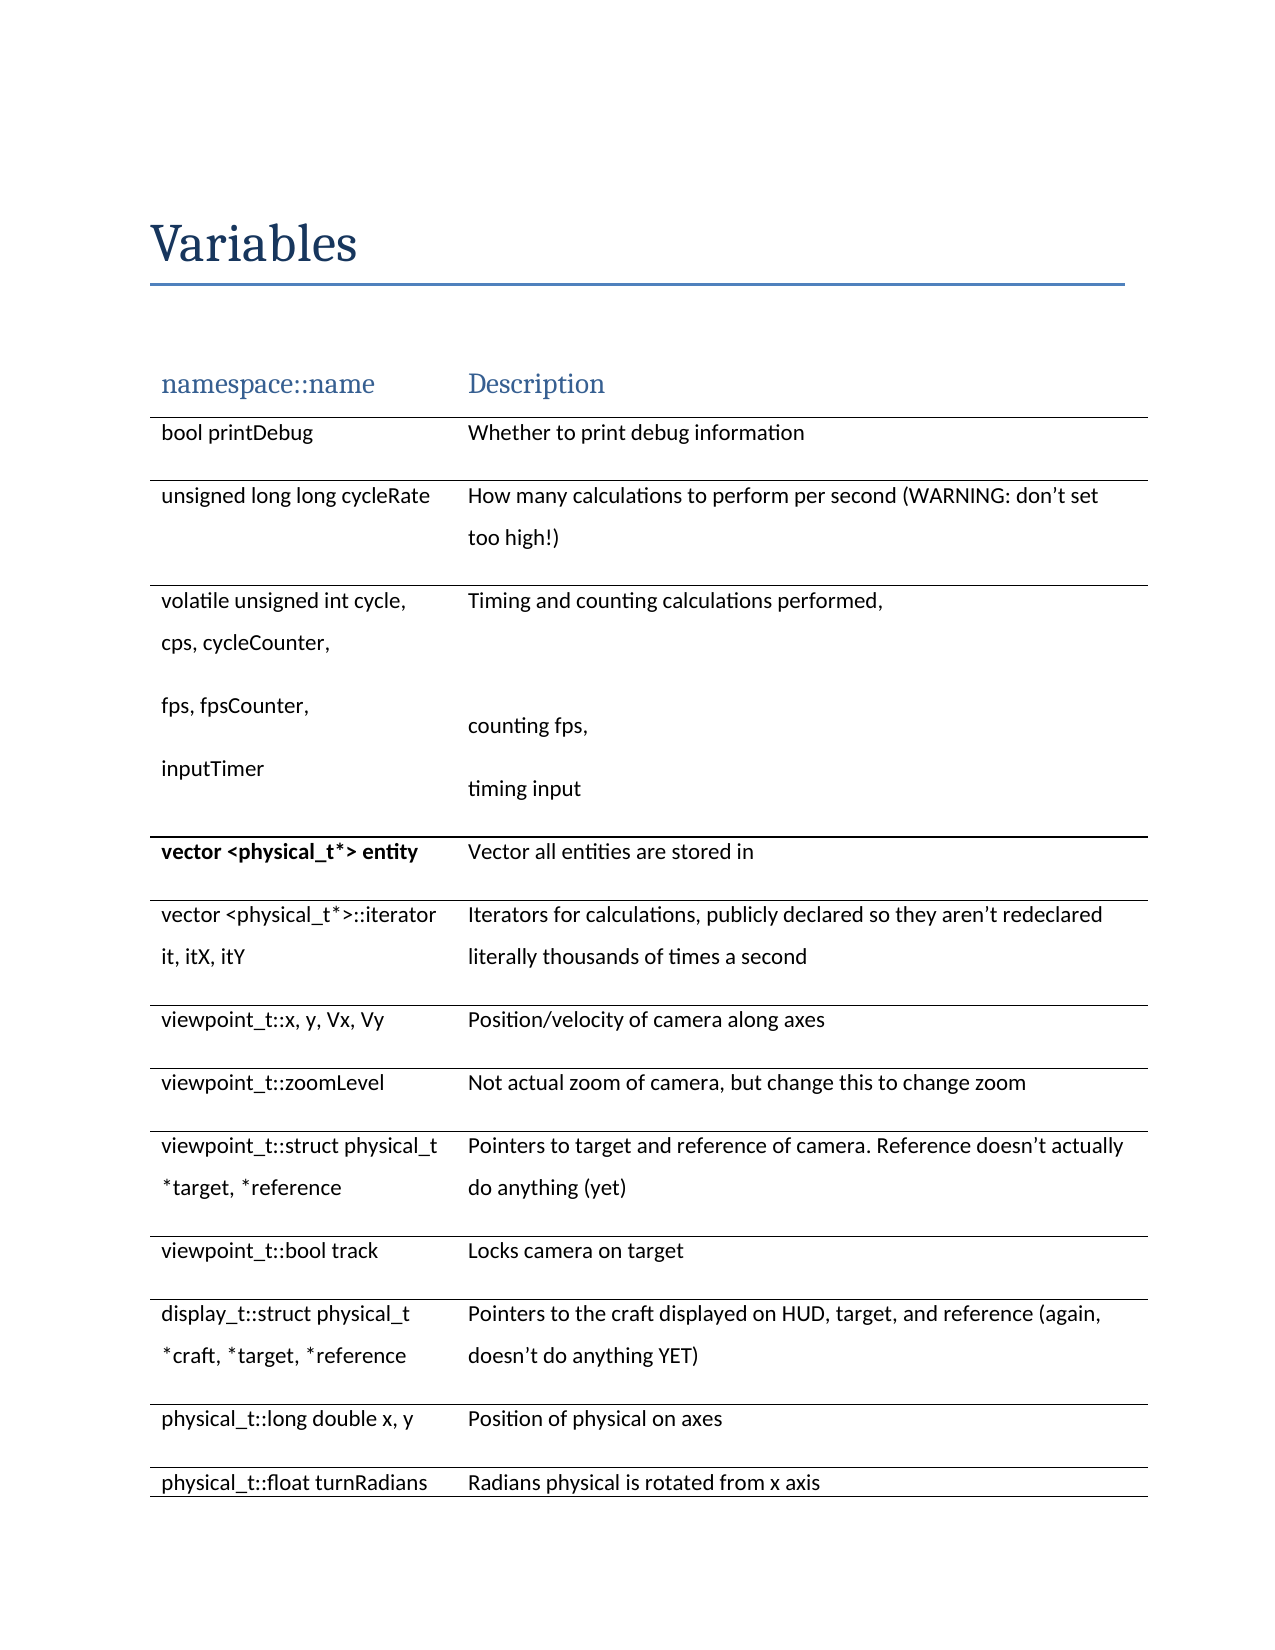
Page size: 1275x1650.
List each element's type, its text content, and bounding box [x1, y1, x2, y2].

table_cell Position of physical on axes [457, 1405, 1147, 1467]
table_cell Not actual zoom of camera, but change this to change zoom [457, 1069, 1147, 1131]
table_cell viewpoint_t::struct physical_t *target, *reference [150, 1132, 457, 1236]
table_cell vector <physical_t*>::iterator it, itX, itY [150, 901, 457, 1004]
table_cell unsigned long long cycleRate [150, 481, 457, 585]
table_cell volatile unsigned int cycle, cps, cycleCounter, fps, fpsCounter, inputTimer [150, 586, 457, 836]
table_cell Position/velocity of camera along axes [457, 1006, 1147, 1067]
table_cell bool printDebug [150, 418, 457, 480]
table_cell How many calculations to perform per second (WARNING: don’t set too high!) [457, 481, 1147, 585]
table_cell Timing and counting calculations performed, counting fps, timing input [457, 586, 1147, 836]
table_cell viewpoint_t::bool track [150, 1237, 457, 1298]
table_cell viewpoint_t::x, y, Vx, Vy [150, 1006, 457, 1067]
table_cell viewpoint_t::zoomLevel [150, 1069, 457, 1131]
table_header namespace::name [150, 317, 457, 417]
table_header Description [457, 317, 1147, 417]
table_cell Whether to print debug information [457, 418, 1147, 480]
table_cell Locks camera on target [457, 1237, 1147, 1298]
title Variables [150, 213, 1125, 283]
table_cell Pointers to target and reference of camera. Reference doesn’t actually do anything (yet) [457, 1132, 1147, 1236]
table_cell Radians physical is rotated from x axis [457, 1468, 1147, 1496]
table_cell physical_t::float turnRadians [150, 1468, 457, 1496]
table_cell Pointers to the craft displayed on HUD, target, and reference (again, doesn’t do anything YET) [457, 1300, 1147, 1403]
table_cell Vector all entities are stored in [457, 838, 1147, 899]
table_cell Iterators for calculations, publicly declared so they aren’t redeclared literally thousands of times a second [457, 901, 1147, 1004]
table_cell physical_t::long double x, y [150, 1405, 457, 1467]
table_cell display_t::struct physical_t *craft, *target, *reference [150, 1300, 457, 1403]
table_cell vector <physical_t*> entity [150, 838, 457, 899]
